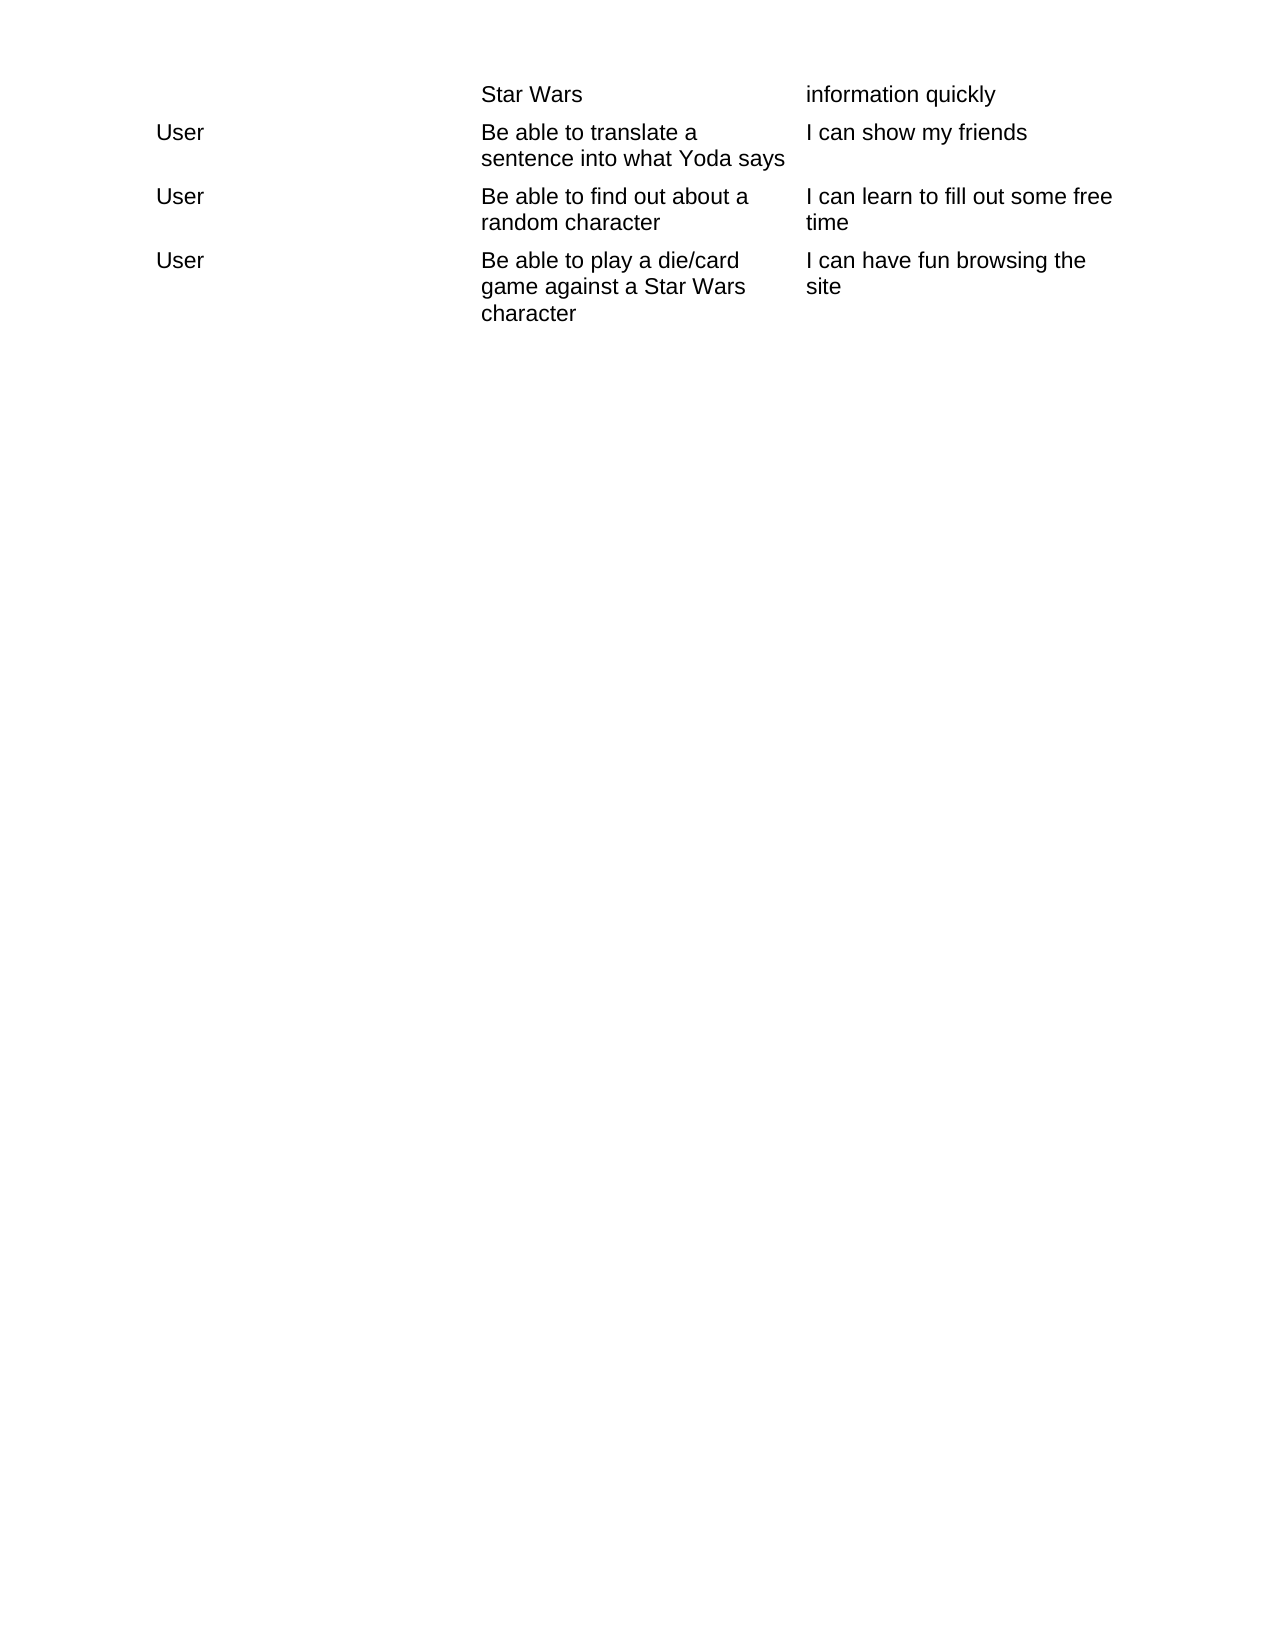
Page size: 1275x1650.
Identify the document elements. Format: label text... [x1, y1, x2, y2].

table_cell I can have fun browsing the site [800, 241, 1125, 332]
table_cell User [150, 177, 475, 241]
table_cell Be able to play a die/card game against a Star Wars character [475, 241, 800, 332]
table_cell Be able to translate a sentence into what Yoda says [475, 113, 800, 177]
table_cell I can show my friends [800, 113, 1125, 177]
table_cell User [150, 113, 475, 177]
table_cell [150, 75, 475, 113]
table_cell User [150, 241, 475, 332]
table_cell Be able to find out about a random character [475, 177, 800, 241]
table_cell Star Wars [475, 75, 800, 113]
table_cell I can learn to fill out some free time [800, 177, 1125, 241]
table_cell information quickly [800, 75, 1125, 113]
